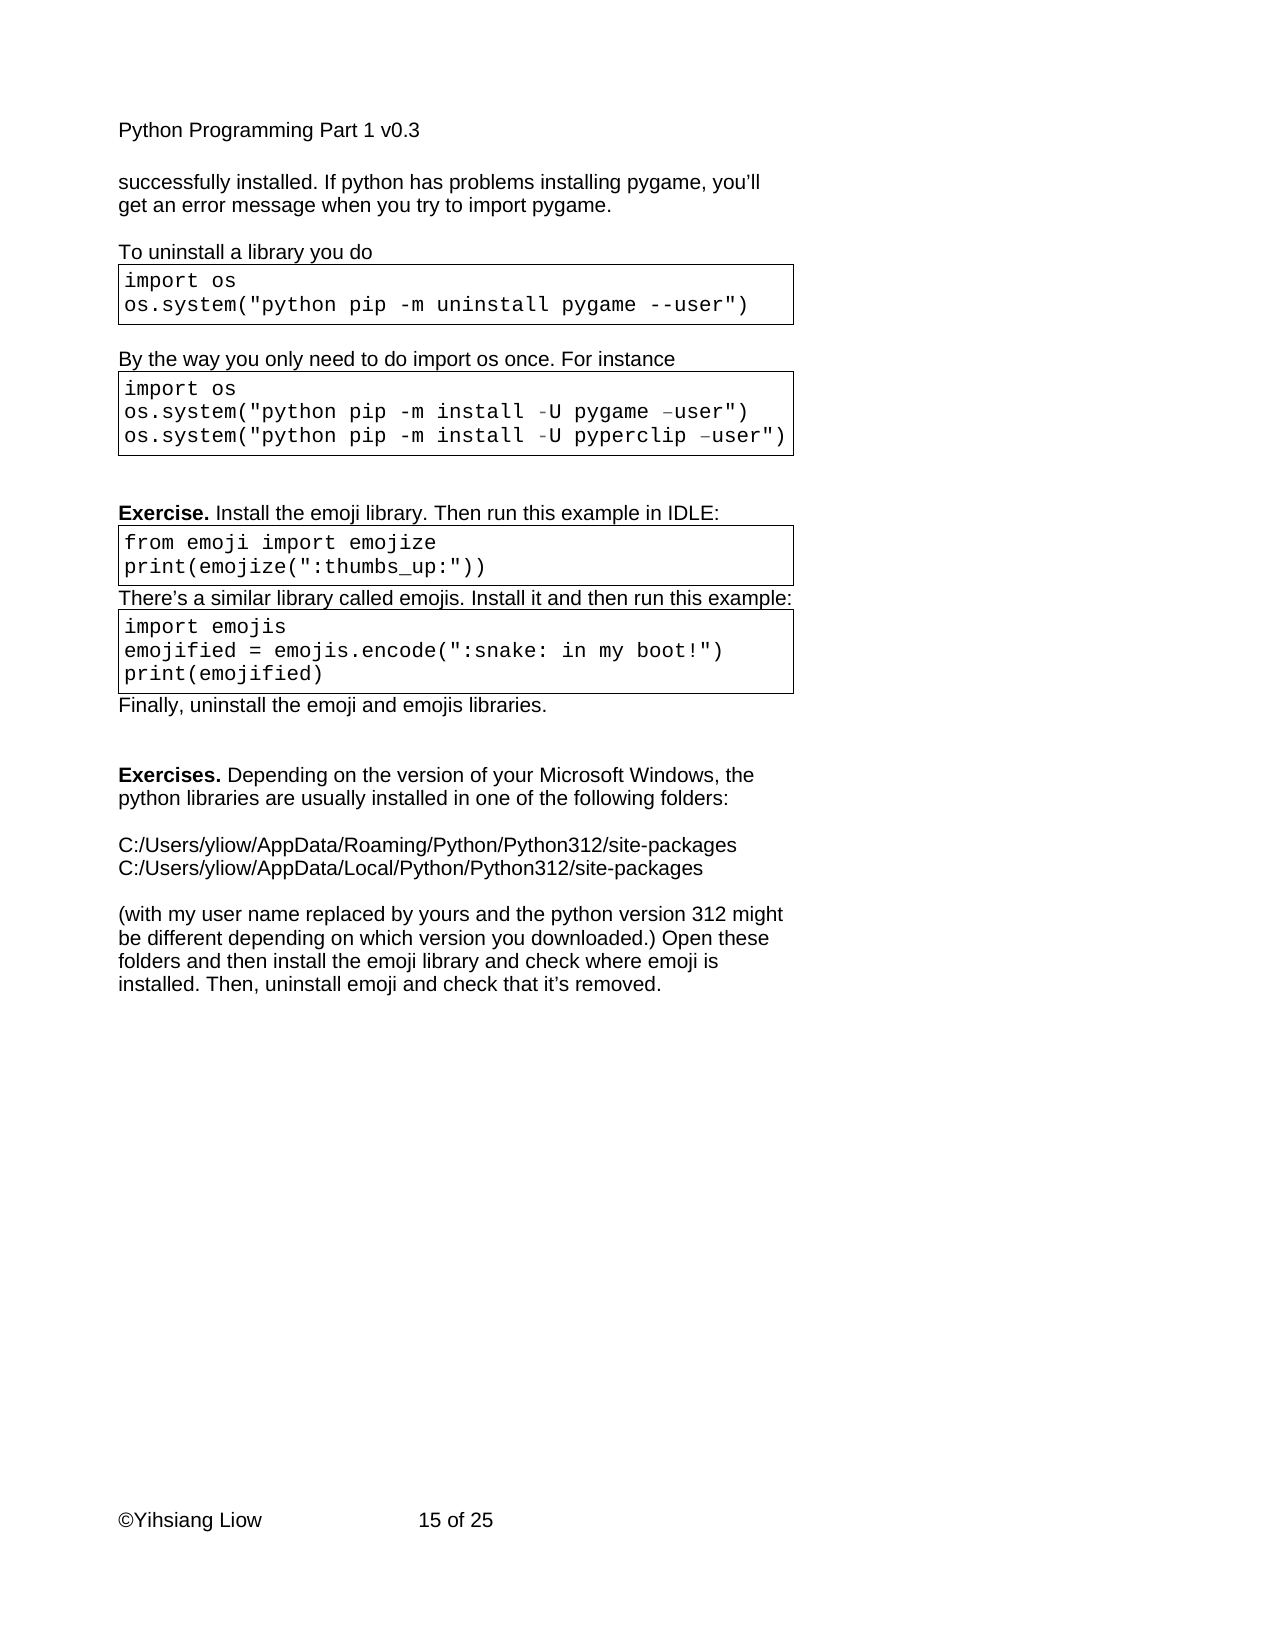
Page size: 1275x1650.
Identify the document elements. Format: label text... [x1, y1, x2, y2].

text To uninstall a library you do [118, 241, 793, 264]
text successfully installed. If python has problems installing pygame, you’ll get an error message when you try to import pygame. [118, 171, 793, 217]
text (with my user name replaced by yours and the python version 312 might be different depending on which version you downloaded.) Open these folders and then install the emoji library and check where emoji is installed. Then, uninstall emoji and check that it’s removed. [118, 903, 793, 996]
text Exercises. Depending on the version of your Microsoft Windows, the python libraries are usually installed in one of the following folders: [118, 763, 793, 810]
text There’s a similar library called emojis. Install it and then run this example: [118, 586, 793, 609]
table_header from emoji import emojize print(emojize(":thumbs_up:")) [119, 526, 793, 585]
table_header import os os.system("python pip -m uninstall pygame --user") [119, 265, 793, 323]
text C:/Users/yliow/AppData/Local/Python/Python312/site-packages [118, 856, 793, 879]
text Finally, uninstall the emoji and emojis libraries. [118, 694, 793, 717]
table_header import os os.system("python pip -m install -U pygame –user") os.system("python pip -m install -U pyperclip –user") [119, 372, 793, 454]
text C:/Users/yliow/AppData/Roaming/Python/Python312/site-packages [118, 833, 793, 856]
text By the way you only need to do import os once. For instance [118, 348, 793, 371]
table_header import emojis emojified = emojis.encode(":snake: in my boot!") print(emojified) [119, 610, 793, 693]
text Exercise. Install the emoji library. Then run this example in IDLE: [118, 502, 793, 525]
